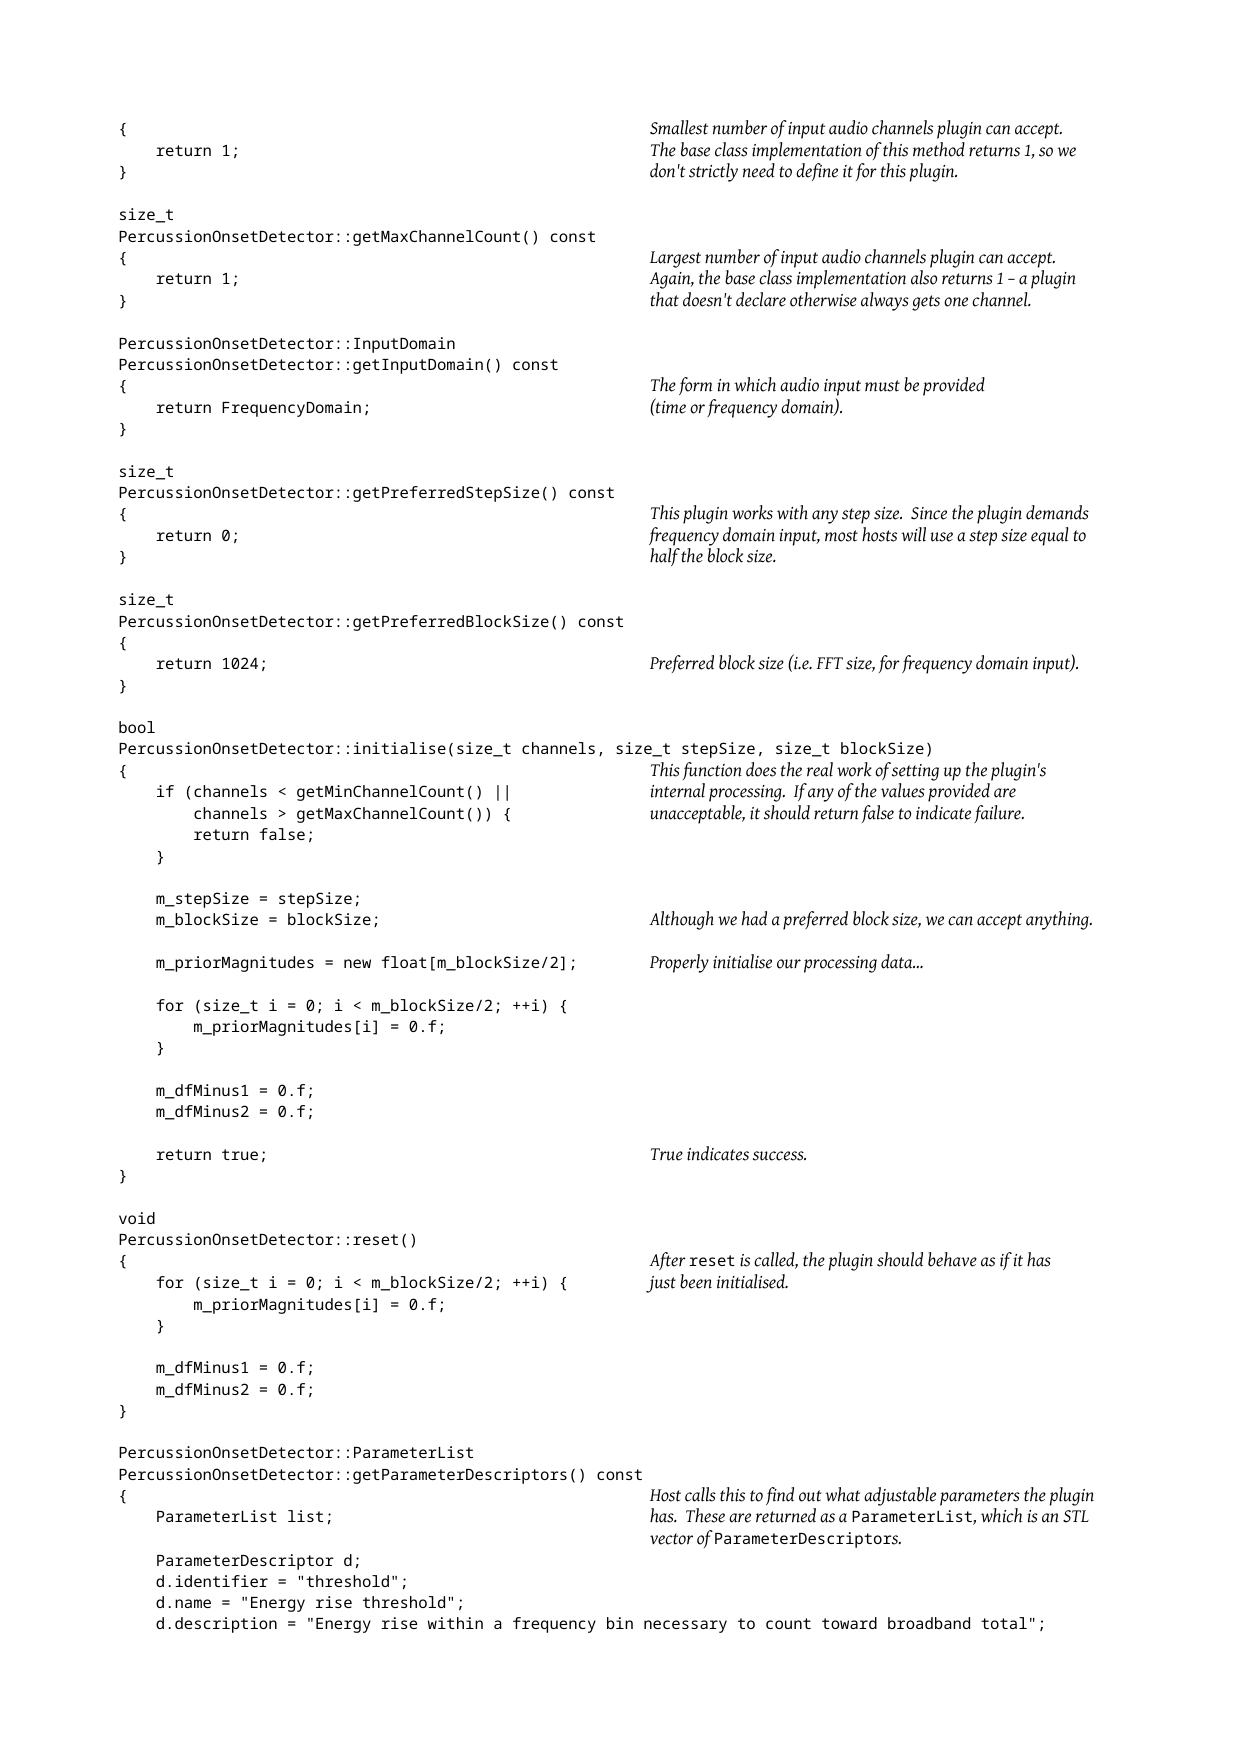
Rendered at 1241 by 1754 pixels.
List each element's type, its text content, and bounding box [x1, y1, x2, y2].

text } [118, 1037, 1122, 1058]
text ParameterList list; has. These are returned as a ParameterList, which is an STL [118, 1506, 1122, 1528]
text m_dfMinus1 = 0.f; [118, 1080, 1122, 1101]
text m_priorMagnitudes = new float[m_blockSize/2]; Properly initialise our processing data... [118, 952, 1122, 973]
text } [118, 1165, 1122, 1186]
text { After reset is called, the plugin should behave as if it has [118, 1250, 1122, 1272]
text } that doesn't declare otherwise always gets one channel. [118, 290, 1122, 311]
text } [118, 418, 1122, 439]
text size_t [118, 204, 1122, 225]
text channels > getMaxChannelCount()) { unacceptable, it should return false to indicate failure. [118, 802, 1122, 824]
text PercussionOnsetDetector::InputDomain [118, 332, 1122, 354]
text vector of ParameterDescriptors. [118, 1528, 1122, 1549]
text } [118, 1399, 1122, 1421]
text { The form in which audio input must be provided return FrequencyDomain; (time or frequency domain). [118, 375, 1122, 418]
text return false; [118, 824, 1122, 845]
text m_dfMinus2 = 0.f; [118, 1378, 1122, 1399]
text PercussionOnsetDetector::reset() [118, 1229, 1122, 1250]
text } [118, 1314, 1122, 1336]
text if (channels < getMinChannelCount() || internal processing. If any of the values provided are [118, 781, 1122, 802]
text PercussionOnsetDetector::getParameterDescriptors() const [118, 1463, 1122, 1484]
text m_dfMinus1 = 0.f; [118, 1357, 1122, 1378]
text PercussionOnsetDetector::getPreferredStepSize() const [118, 482, 1122, 503]
text bool [118, 717, 1122, 738]
text PercussionOnsetDetector::getMaxChannelCount() const [118, 225, 1122, 247]
text } [118, 674, 1122, 696]
text PercussionOnsetDetector::getInputDomain() const [118, 354, 1122, 375]
text m_stepSize = stepSize; [118, 888, 1122, 909]
text PercussionOnsetDetector::ParameterList [118, 1442, 1122, 1463]
text { [118, 632, 1122, 653]
text void [118, 1208, 1122, 1229]
text m_blockSize = blockSize; Although we had a preferred block size, we can accept anything. [118, 909, 1122, 931]
text for (size_t i = 0; i < m_blockSize/2; ++i) { [118, 995, 1122, 1016]
text { Host calls this to find out what adjustable parameters the plugin [118, 1484, 1122, 1506]
text PercussionOnsetDetector::initialise(size_t channels, size_t stepSize, size_t blockSize) [118, 738, 1122, 759]
text for (size_t i = 0; i < m_blockSize/2; ++i) { just been initialised. [118, 1272, 1122, 1293]
text d.identifier = "threshold"; [118, 1571, 1122, 1592]
text } [118, 845, 1122, 867]
text { This function does the real work of setting up the plugin's [118, 759, 1122, 781]
text m_priorMagnitudes[i] = 0.f; [118, 1293, 1122, 1314]
text return 1024; Preferred block size (i.e. FFT size, for frequency domain input). [118, 653, 1122, 674]
text d.name = "Energy rise threshold"; [118, 1592, 1122, 1613]
text { Smallest number of input audio channels plugin can accept. return 1; The base class implementation of this method returns 1, so we [118, 118, 1122, 161]
text { Largest number of input audio channels plugin can accept. return 1; Again, the base class implementation also returns 1 – a plugin [118, 247, 1122, 290]
text return 0; frequency domain input, most hosts will use a step size equal to [118, 525, 1122, 546]
text } half the block size. [118, 546, 1122, 568]
text m_priorMagnitudes[i] = 0.f; [118, 1016, 1122, 1037]
text } don't strictly need to define it for this plugin. [118, 161, 1122, 183]
text size_t [118, 589, 1122, 610]
text m_dfMinus2 = 0.f; [118, 1101, 1122, 1122]
text PercussionOnsetDetector::getPreferredBlockSize() const [118, 610, 1122, 632]
text d.description = "Energy rise within a frequency bin necessary to count toward broadband total"; [118, 1613, 1122, 1634]
text return true; True indicates success. [118, 1143, 1122, 1165]
text size_t [118, 461, 1122, 482]
text { This plugin works with any step size. Since the plugin demands [118, 503, 1122, 525]
text ParameterDescriptor d; [118, 1549, 1122, 1571]
